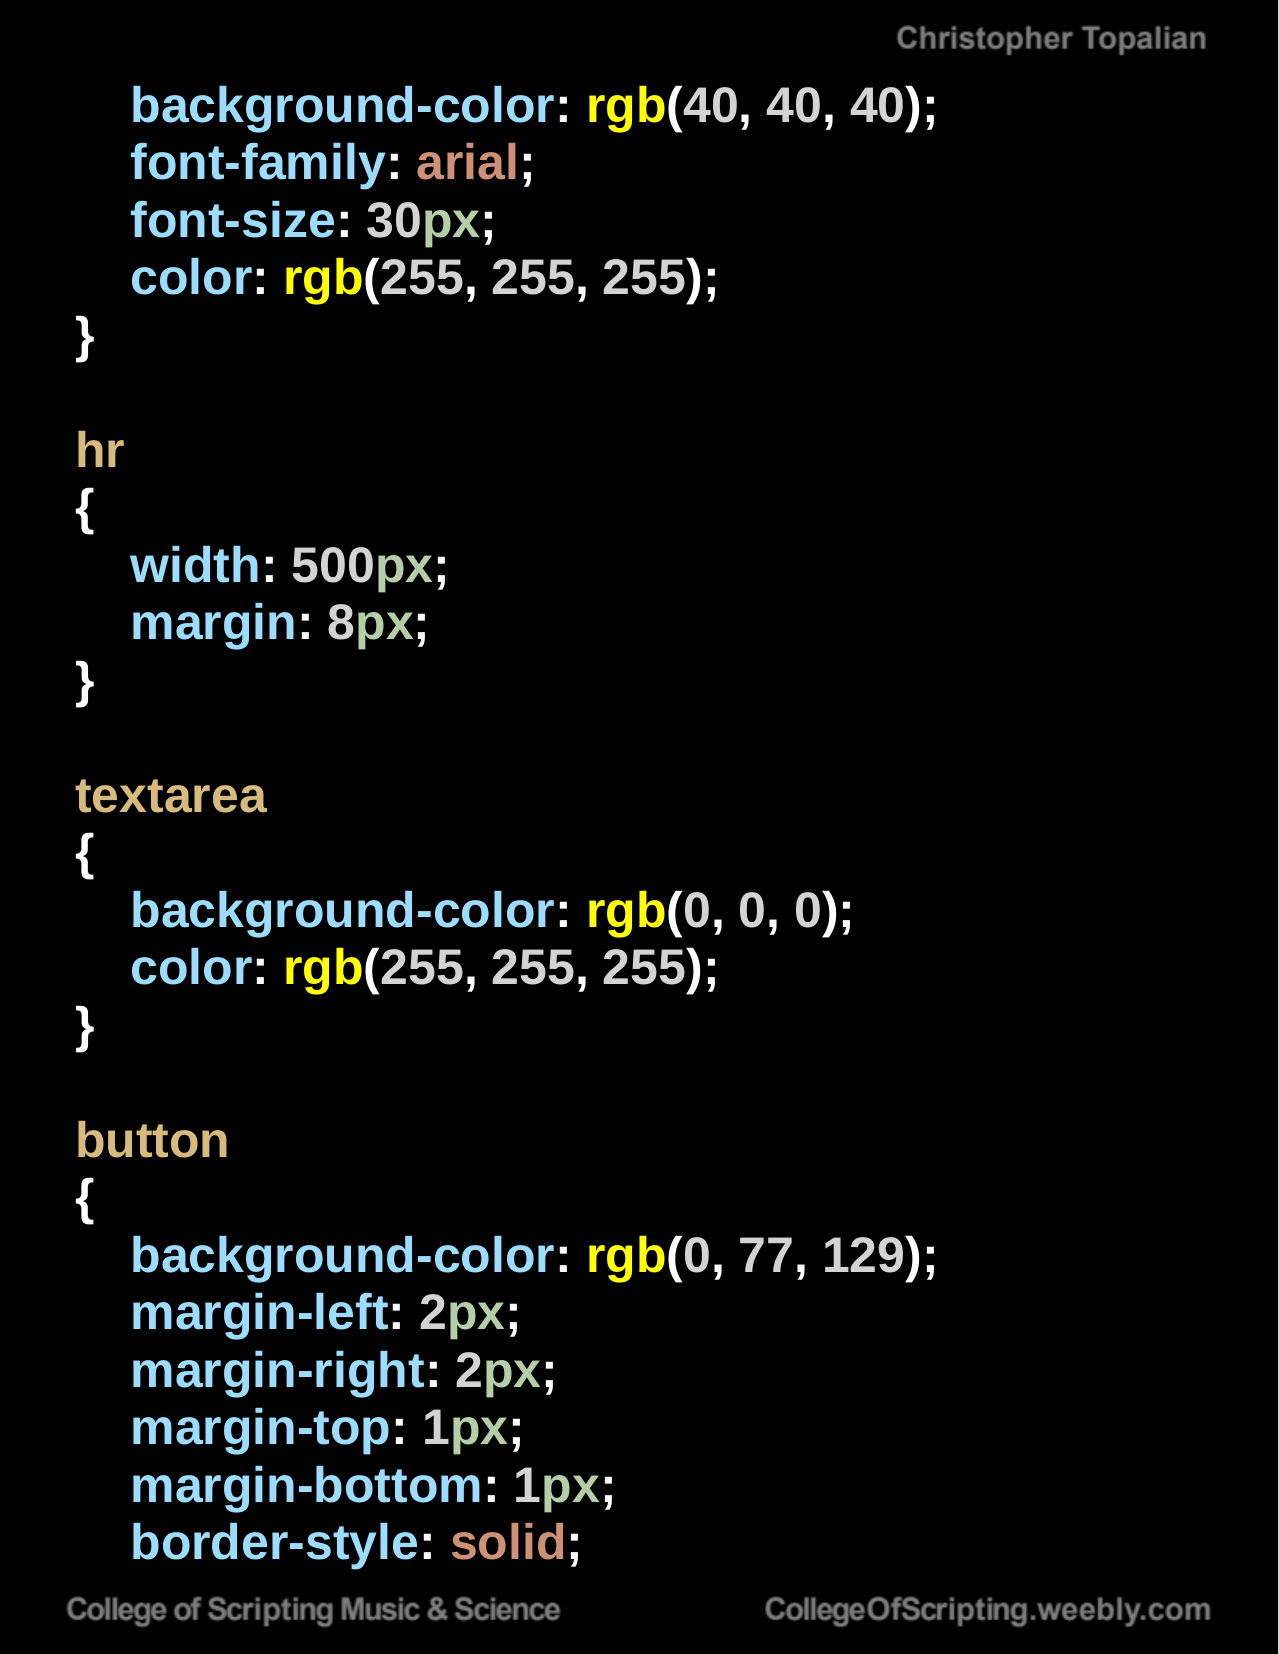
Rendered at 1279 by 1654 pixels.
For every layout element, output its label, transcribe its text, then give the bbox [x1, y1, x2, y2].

text margin-top: 1px; [75, 1397, 1203, 1455]
text hr [75, 420, 1203, 477]
text margin: 8px; [75, 592, 1203, 650]
text } [75, 995, 1203, 1052]
text } [75, 305, 1203, 362]
text } [75, 650, 1203, 707]
text margin-bottom: 1px; [75, 1455, 1203, 1512]
text font-size: 30px; [75, 190, 1203, 247]
text margin-right: 2px; [75, 1340, 1203, 1397]
text margin-left: 2px; [75, 1282, 1203, 1340]
text border-style: solid; [75, 1512, 1203, 1570]
text { [75, 1167, 1203, 1225]
text color: rgb(255, 255, 255); [75, 247, 1203, 305]
text background-color: rgb(40, 40, 40); [75, 75, 1203, 132]
text button [75, 1110, 1203, 1167]
text background-color: rgb(0, 0, 0); [75, 880, 1203, 937]
text background-color: rgb(0, 77, 129); [75, 1225, 1203, 1282]
text width: 500px; [75, 535, 1203, 592]
text color: rgb(255, 255, 255); [75, 937, 1203, 995]
text { [75, 822, 1203, 880]
text { [75, 477, 1203, 535]
text font-family: arial; [75, 132, 1203, 190]
text textarea [75, 765, 1203, 822]
